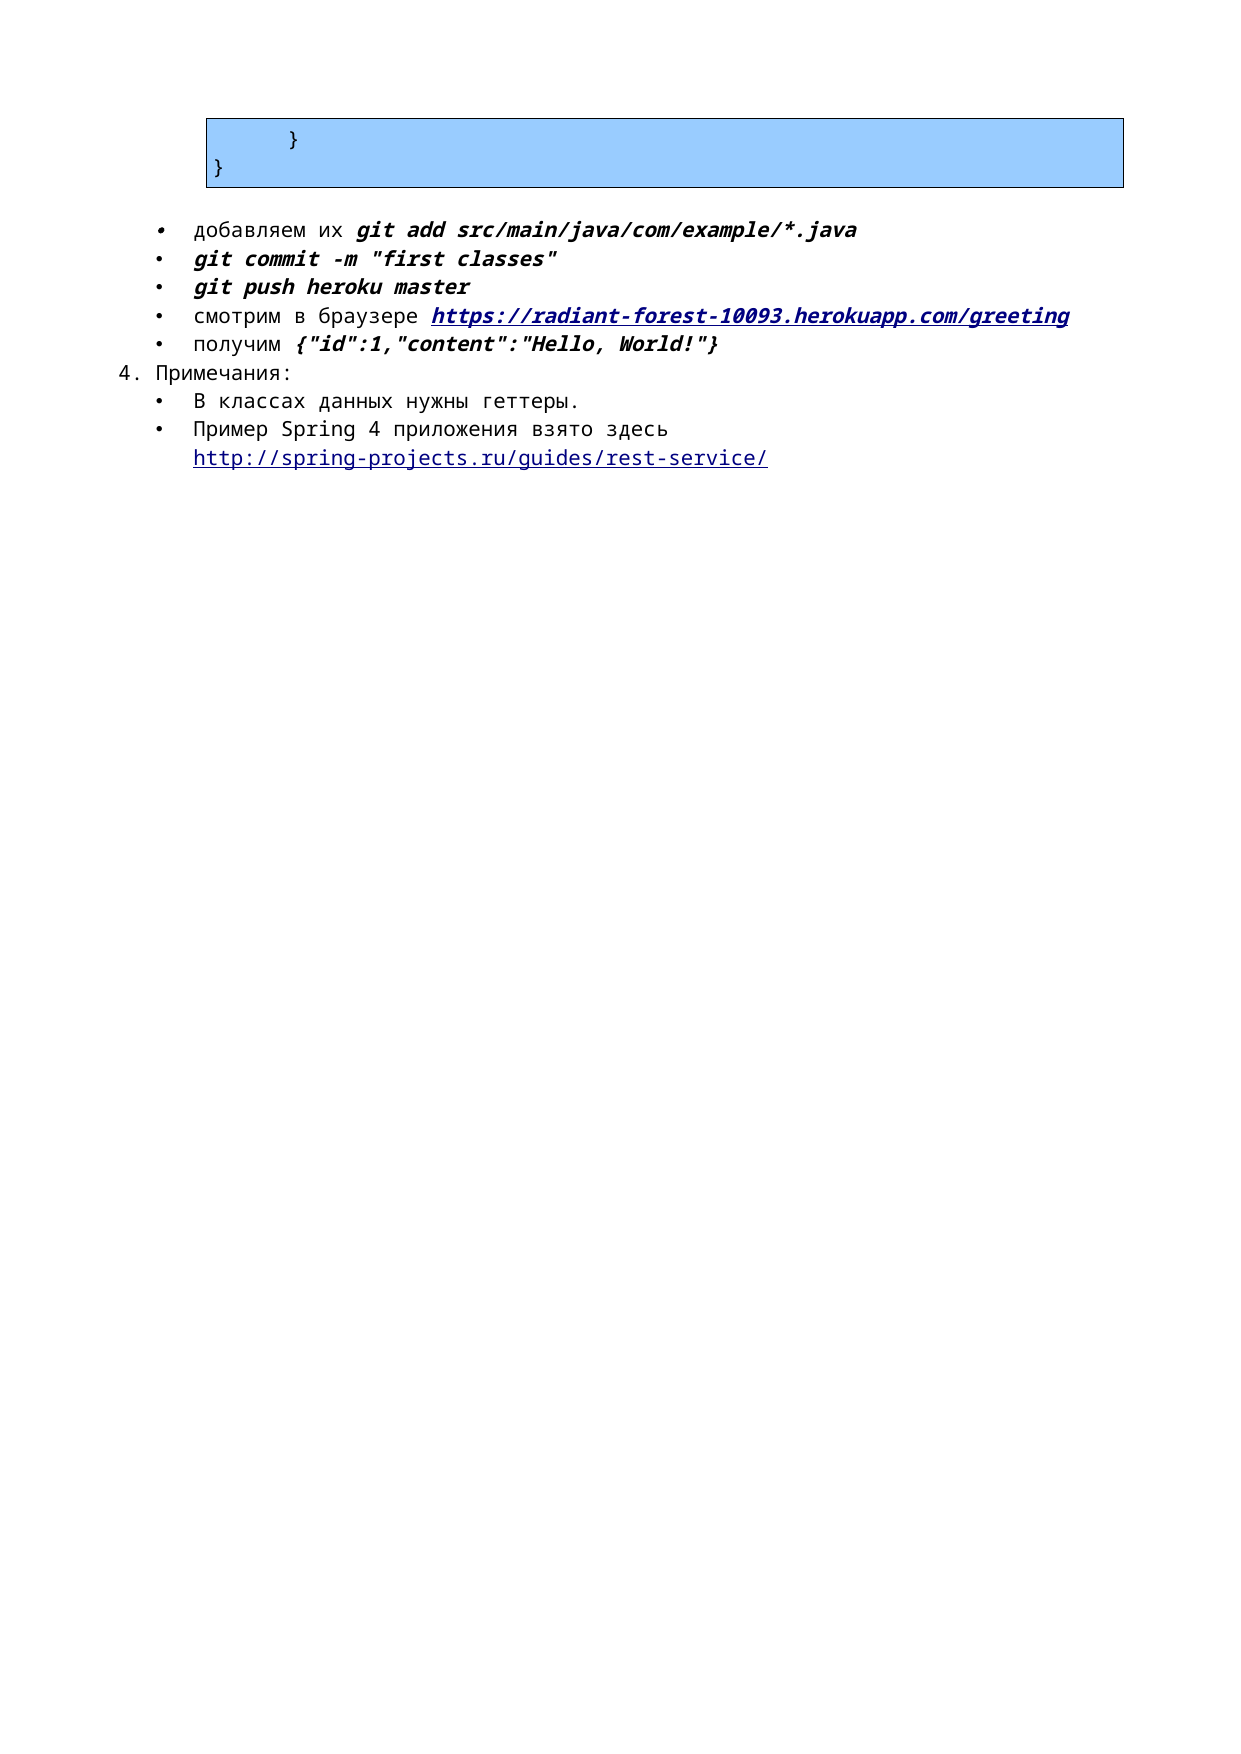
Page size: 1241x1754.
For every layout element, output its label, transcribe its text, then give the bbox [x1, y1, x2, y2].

list В классах данных нужны геттеры. [156, 386, 1122, 414]
table_cell } } [207, 119, 1123, 187]
list получим {"id":1,"content":"Hello, World!"} [156, 329, 1122, 358]
list смотрим в браузере https://radiant-forest-10093.herokuapp.com/greeting [156, 301, 1122, 329]
list git push heroku master [156, 272, 1122, 301]
list Пример Spring 4 приложения взято здесь http://spring-projects.ru/guides/rest-service/ [156, 414, 1122, 471]
list git commit -m "first classes" [156, 244, 1122, 272]
list добавляем их git add src/main/java/com/example/*.java [156, 215, 1122, 244]
text 4. Примечания: [118, 358, 1122, 386]
